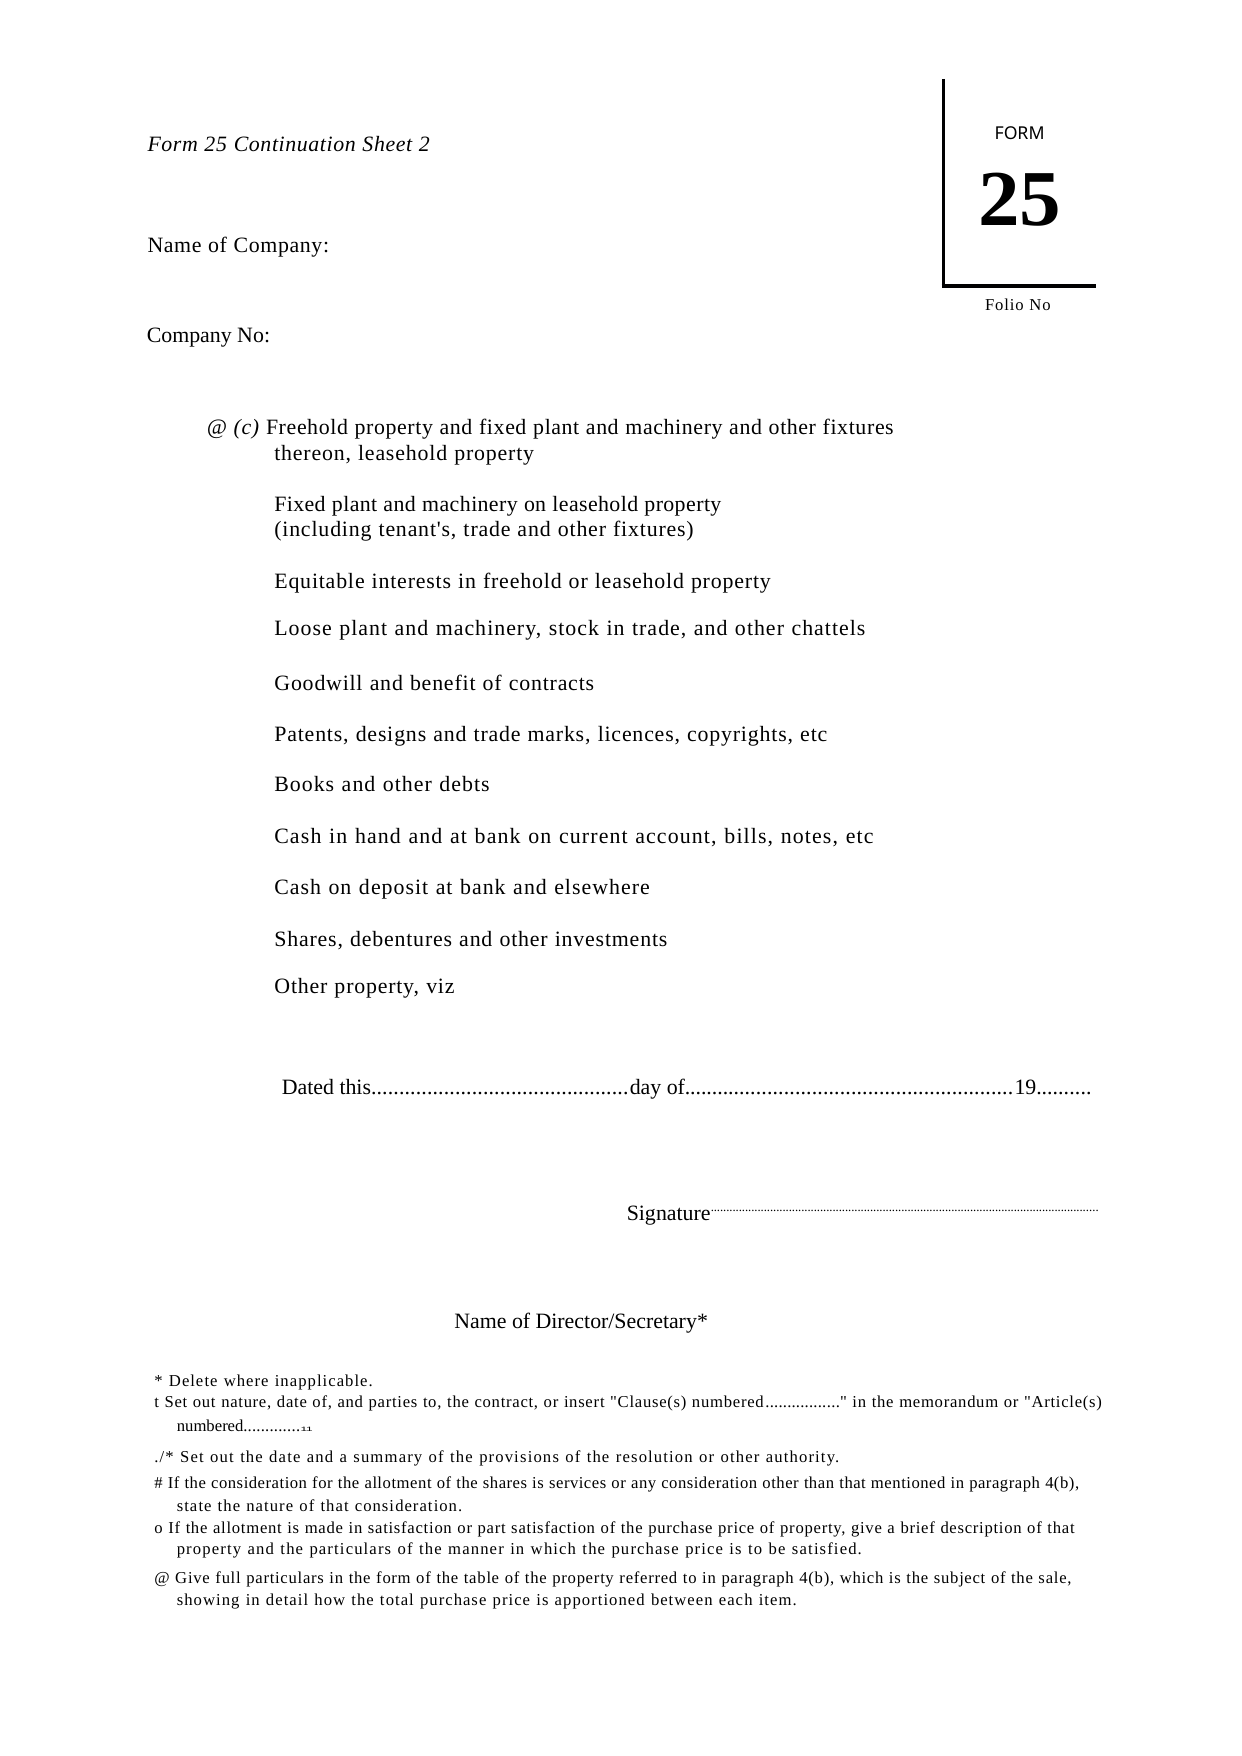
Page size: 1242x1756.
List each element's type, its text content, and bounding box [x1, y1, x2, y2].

text Company No: <o.uen> [147, 322, 1103, 347]
text Signature. [627, 1200, 1103, 1225]
text Fixed plant and machinery on leasehold property (including tenant's, trade and other fixtures) [274, 491, 743, 541]
table_header Form 25 Continuation Sheet 2 [147, 79, 942, 201]
text Loose plant and machinery, stock in trade, and other chattels [274, 615, 1103, 641]
text Other property, viz [274, 973, 1103, 999]
text Cash on deposit at bank and elsewhere [274, 874, 1103, 899]
text @ Give full particulars in the form of the table of the property referred to in paragraph 4(b), which is the subject of the sale, showing in detail how the total purchase price is apportioned between each item. [154, 1568, 1103, 1608]
text Shares, debentures and other investments [274, 926, 1103, 951]
text ./* Set out the date and a summary of the provisions of the resolution or other authority. [154, 1446, 1103, 1466]
text Name of Director/Secretary* <get_director1(o.id)['name']> [454, 1308, 1103, 1333]
text Cash in hand and at bank on current account, bills, notes, etc [274, 823, 1103, 848]
text Dated this day of 19 [282, 1074, 1103, 1099]
text Patents, designs and trade marks, licences, copyrights, etc [274, 721, 1103, 746]
text * Delete where inapplicable. [154, 1371, 1103, 1390]
text Books and other debts [274, 771, 1103, 797]
text Equitable interests in freehold or leasehold property [274, 568, 1103, 593]
text o If the allotment is made in satisfaction or part satisfaction of the purchase price of property, give a brief description of that property and the particulars of the manner in which the purchase price is to be satisfied. [154, 1518, 1103, 1558]
text Folio No [147, 295, 1050, 314]
text Goodwill and benefit of contracts [274, 670, 1103, 695]
text # If the consideration for the allotment of the shares is services or any consideration other than that mentioned in paragraph 4(b), state the nature of that consideration. [154, 1473, 1103, 1514]
text t Set out nature, date of, and parties to, the contract, or insert "Clause(s) numbered " in the memorandum or "Article(s) [154, 1392, 1103, 1411]
text @ (c) Freehold property and fixed plant and machinery and other fixtures thereon, leasehold property [207, 414, 930, 465]
text numbered 11 [177, 1416, 1103, 1435]
table_cell Name of Company: <o.name> [147, 201, 942, 284]
table_header FORM 25 [945, 79, 1096, 284]
